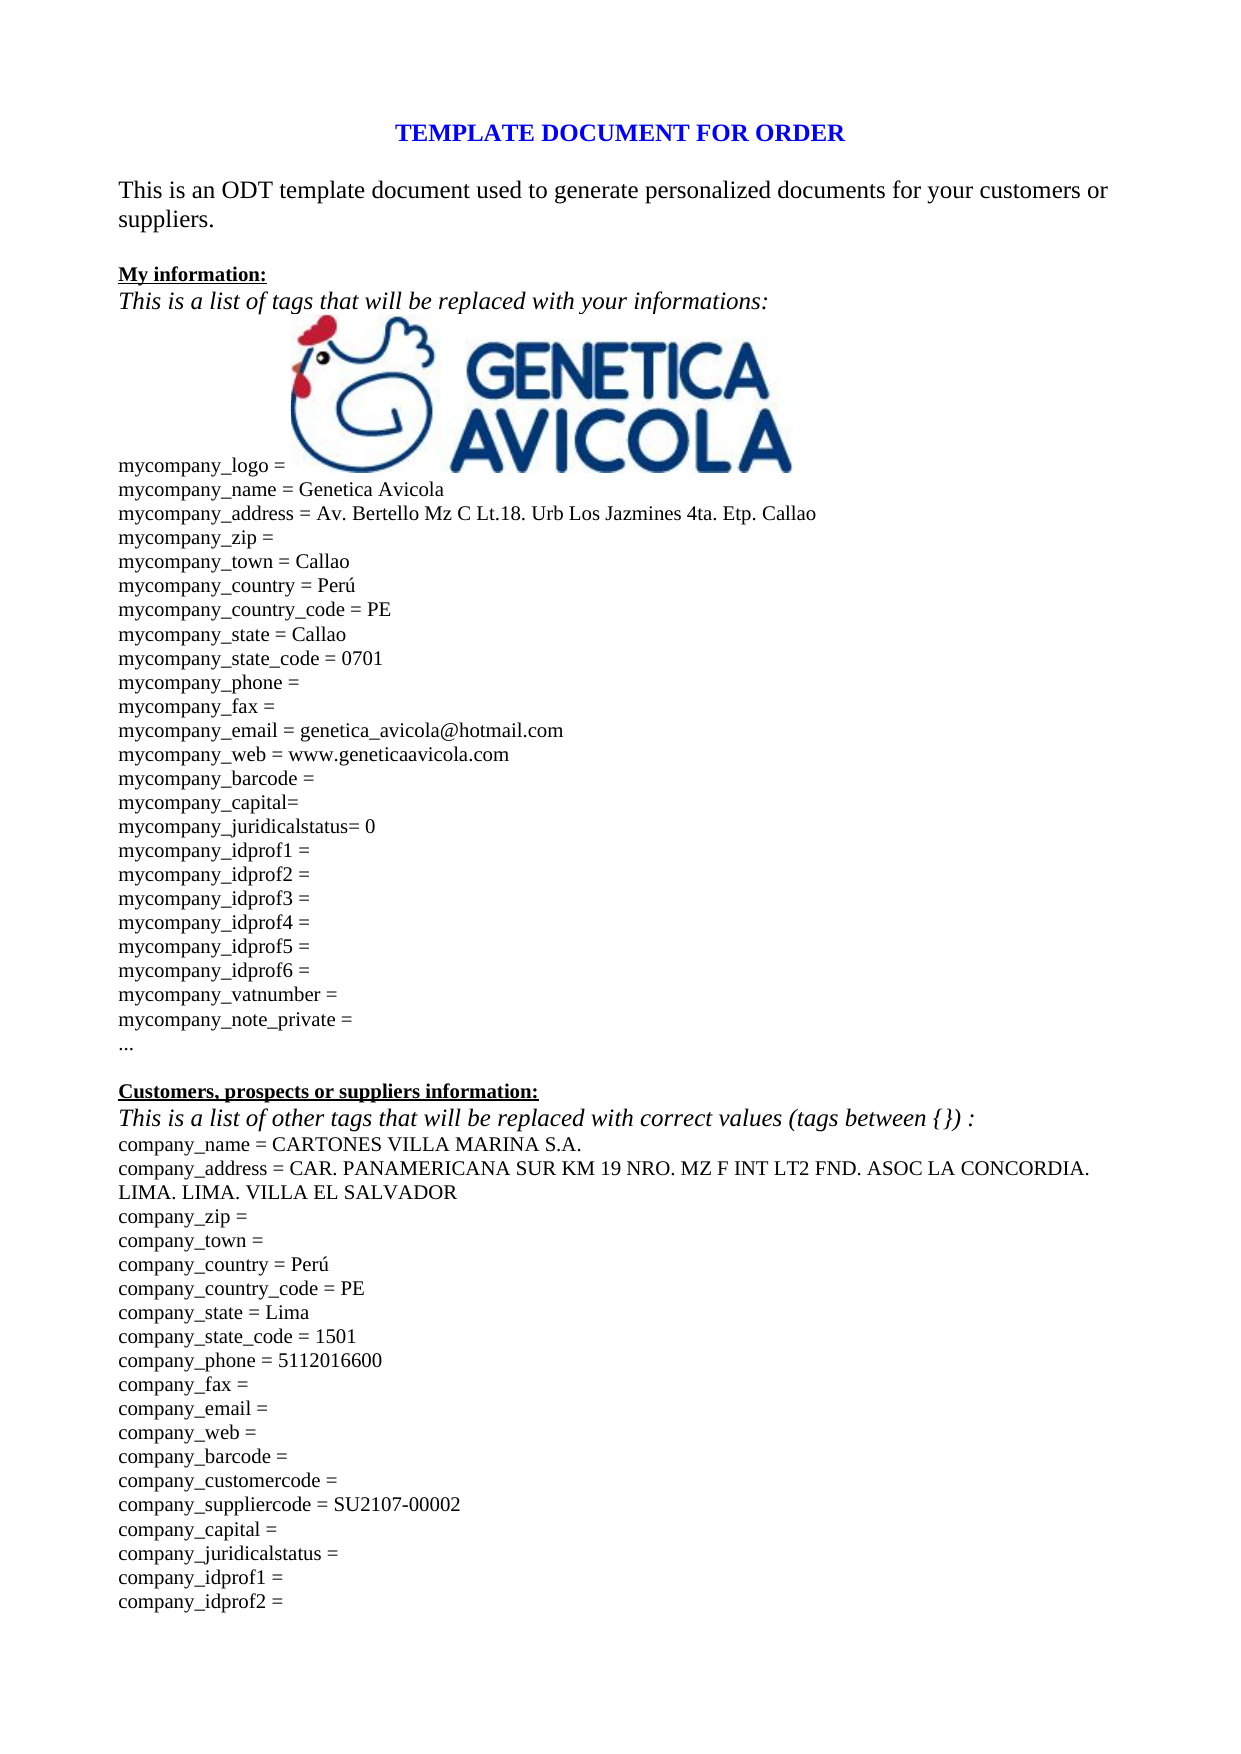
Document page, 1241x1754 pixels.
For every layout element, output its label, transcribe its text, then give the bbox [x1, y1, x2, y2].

text mycompany_idprof2 = [118, 862, 1122, 886]
text company_state_code = 1501 [118, 1324, 1122, 1348]
text company_suppliercode = SU2107-00002 [118, 1492, 1122, 1516]
text company_email = [118, 1396, 1122, 1420]
text mycompany_country_code = PE [118, 597, 1122, 621]
text This is a list of tags that will be replaced with your informations: [118, 286, 1122, 315]
text TEMPLATE DOCUMENT FOR ORDER [118, 118, 1122, 147]
text mycompany_phone = [118, 669, 1122, 694]
text company_idprof2 = [118, 1589, 1122, 1613]
text mycompany_logo = [118, 315, 1122, 477]
text mycompany_zip = [118, 525, 1122, 549]
text mycompany_juridicalstatus= 0 [118, 814, 1122, 838]
text company_capital = [118, 1516, 1122, 1541]
text company_state = Lima [118, 1300, 1122, 1324]
picture [290, 314, 793, 473]
text mycompany_idprof5 = [118, 934, 1122, 958]
text mycompany_capital= [118, 790, 1122, 814]
text ... [118, 1031, 1122, 1054]
text mycompany_vatnumber = [118, 982, 1122, 1006]
text This is an ODT template document used to generate personalized documents for your customers or suppliers. [118, 176, 1122, 233]
text This is a list of other tags that will be replaced with correct values (tags between {}) : [118, 1103, 1122, 1131]
text company_town = [118, 1228, 1122, 1252]
text mycompany_idprof6 = [118, 958, 1122, 982]
text company_phone = 5112016600 [118, 1348, 1122, 1372]
text mycompany_note_private = [118, 1006, 1122, 1031]
text mycompany_idprof1 = [118, 838, 1122, 862]
text mycompany_fax = [118, 694, 1122, 718]
text mycompany_idprof3 = [118, 886, 1122, 910]
text mycompany_state = Callao [118, 621, 1122, 646]
text company_name = CARTONES VILLA MARINA S.A. [118, 1131, 1122, 1156]
text company_idprof1 = [118, 1564, 1122, 1589]
text company_barcode = [118, 1444, 1122, 1468]
text company_fax = [118, 1372, 1122, 1396]
text company_country_code = PE [118, 1276, 1122, 1300]
text company_country = Perú [118, 1252, 1122, 1276]
text company_zip = [118, 1204, 1122, 1228]
text My information: [118, 262, 1122, 286]
text mycompany_email = genetica_avicola@hotmail.com [118, 718, 1122, 742]
text company_juridicalstatus = [118, 1541, 1122, 1564]
text mycompany_barcode = [118, 766, 1122, 790]
text company_customercode = [118, 1468, 1122, 1492]
text mycompany_town = Callao [118, 549, 1122, 573]
text company_web = [118, 1420, 1122, 1444]
text Customers, prospects or suppliers information: [118, 1079, 1122, 1103]
text mycompany_name = Genetica Avicola [118, 477, 1122, 501]
text mycompany_web = www.geneticaavicola.com [118, 742, 1122, 766]
text mycompany_idprof4 = [118, 910, 1122, 934]
text mycompany_address = Av. Bertello Mz C Lt.18. Urb Los Jazmines 4ta. Etp. Callao [118, 501, 1122, 525]
text mycompany_country = Perú [118, 573, 1122, 597]
text company_address = CAR. PANAMERICANA SUR KM 19 NRO. MZ F INT LT2 FND. ASOC LA CONCORDIA. LIMA. LIMA. VILLA EL SALVADOR [118, 1156, 1122, 1204]
text mycompany_state_code = 0701 [118, 646, 1122, 669]
